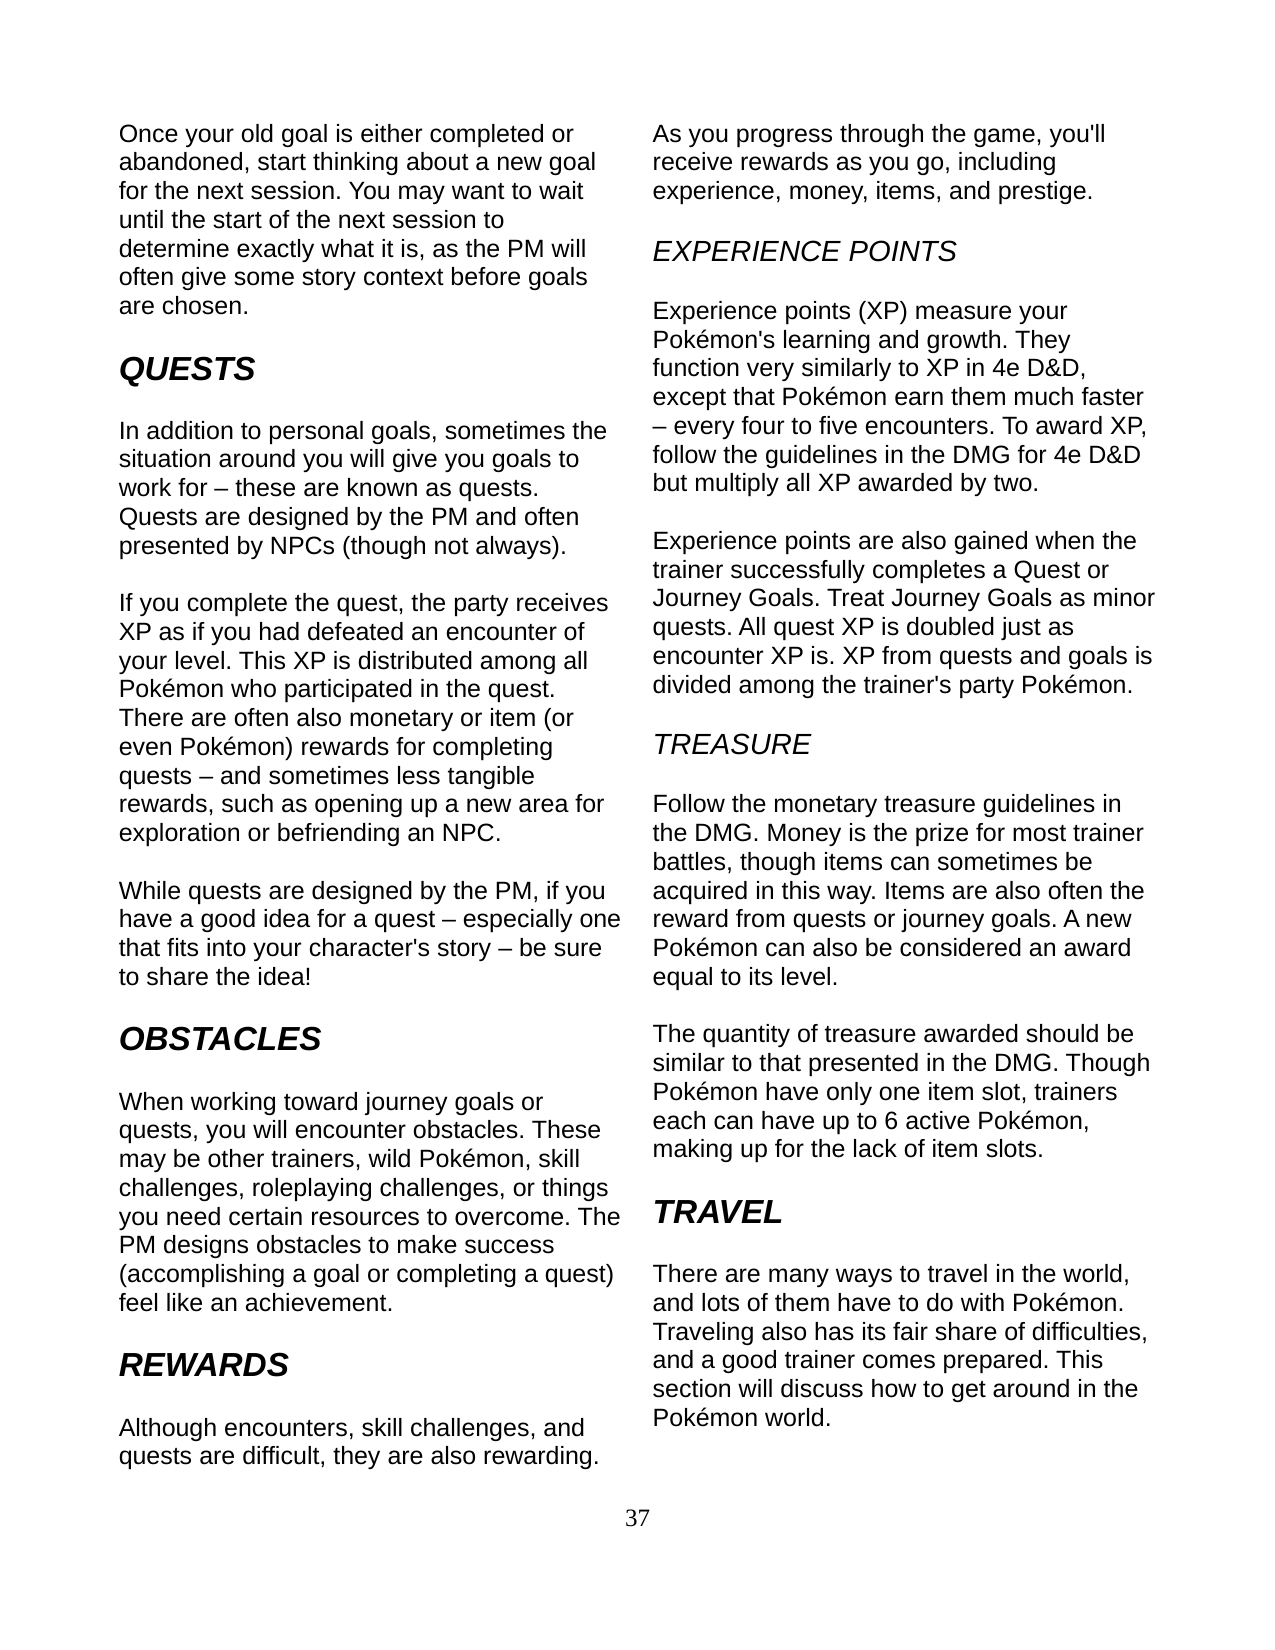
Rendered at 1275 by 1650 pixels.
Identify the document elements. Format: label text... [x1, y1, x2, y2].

subtitle OBSTACLES [118, 1019, 622, 1058]
text There are many ways to travel in the world, and lots of them have to do with Pokémon. Traveling also has its fair share of difficulties, and a good trainer comes prepared. This section will discuss how to get around in the Pokémon world. [652, 1259, 1156, 1432]
subtitle QUESTS [118, 348, 622, 387]
text Follow the monetary treasure guidelines in the DMG. Money is the prize for most trainer battles, though items can sometimes be acquired in this way. Items are also often the reward from quests or journey goals. A new Pokémon can also be considered an award equal to its level. [652, 789, 1156, 991]
text Experience points are also gained when the trainer successfully completes a Quest or Journey Goals. Treat Journey Goals as minor quests. All quest XP is doubled just as encounter XP is. XP from quests and goals is divided among the trainer's party Pokémon. [652, 526, 1156, 698]
text While quests are designed by the PM, if you have a good idea for a quest – especially one that fits into your character's story – be sure to share the idea! [118, 876, 622, 991]
text In addition to personal goals, sometimes the situation around you will give you goals to work for – these are known as quests. Quests are designed by the PM and often presented by NPCs (though not always). [118, 416, 622, 559]
subtitle TRAVEL [652, 1192, 1156, 1230]
subtitle TREASURE [652, 727, 1156, 761]
text Experience points (XP) measure your Pokémon's learning and growth. They function very similarly to XP in 4e D&D, except that Pokémon earn them much faster – every four to five encounters. To award XP, follow the guidelines in the DMG for 4e D&D but multiply all XP awarded by two. [652, 296, 1156, 497]
text Once your old goal is either completed or abandoned, start thinking about a new goal for the next session. You may want to wait until the start of the next session to determine exactly what it is, as the PM will often give some story context before goals are chosen. [118, 118, 622, 320]
text When working toward journey goals or quests, you will encounter obstacles. These may be other trainers, wild Pokémon, skill challenges, roleplaying challenges, or things you need certain resources to overcome. The PM designs obstacles to make success (accomplishing a goal or completing a quest) feel like an achievement. [118, 1087, 622, 1317]
text If you complete the quest, the party receives XP as if you had defeated an encounter of your level. This XP is distributed among all Pokémon who participated in the quest. There are often also monetary or item (or even Pokémon) rewards for completing quests – and sometimes less tangible rewards, such as opening up a new area for exploration or befriending an NPC. [118, 588, 622, 847]
text As you progress through the game, you'll receive rewards as you go, including experience, money, items, and prestige. [652, 118, 1156, 205]
subtitle EXPERIENCE POINTS [652, 233, 1156, 267]
text Although encounters, skill challenges, and quests are difficult, they are also rewarding. [118, 1413, 622, 1470]
text The quantity of treasure awarded should be similar to that presented in the DMG. Though Pokémon have only one item slot, trainers each can have up to 6 active Pokémon, making up for the lack of item slots. [652, 1019, 1156, 1163]
subtitle REWARDS [118, 1345, 622, 1384]
